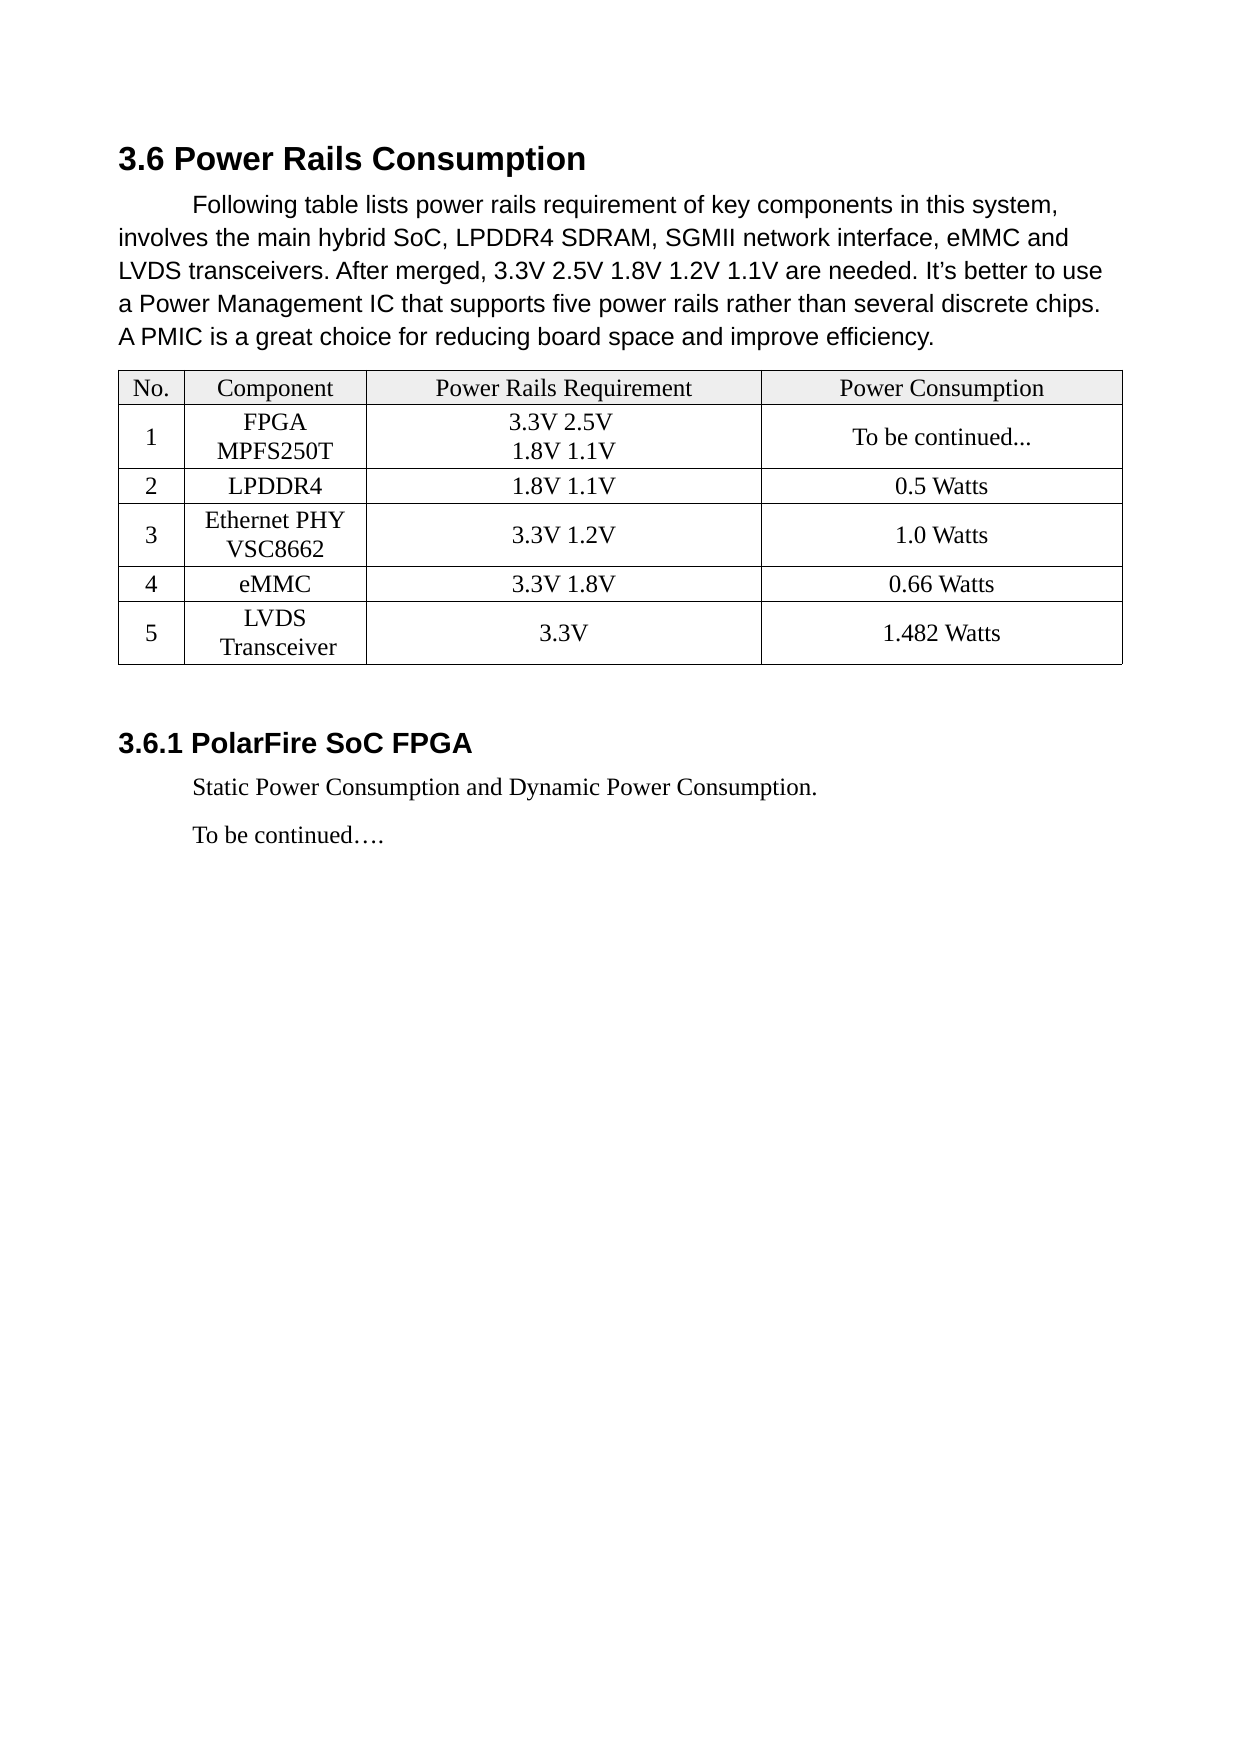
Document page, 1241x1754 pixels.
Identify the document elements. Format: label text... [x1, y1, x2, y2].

table_cell 1.8V 1.1V [367, 469, 761, 502]
table_cell 1 [119, 405, 184, 468]
table_cell 5 [119, 602, 184, 664]
subtitle 3.6.1 PolarFire SoC FPGA [118, 726, 1122, 760]
table_cell LVDS Transceiver [185, 602, 366, 664]
table_cell 3 [119, 504, 184, 566]
subtitle 3.6 Power Rails Consumption [118, 139, 1122, 177]
table_cell 3.3V 1.2V [367, 504, 761, 566]
table_cell Ethernet PHY VSC8662 [185, 504, 366, 566]
table_cell 3.3V 2.5V 1.8V 1.1V [367, 405, 761, 468]
table_cell FPGA MPFS250T [185, 405, 366, 468]
table_cell 0.66 Watts [762, 567, 1122, 601]
table_cell 4 [119, 567, 184, 601]
table_cell 0.5 Watts [762, 469, 1122, 502]
table_header No. [119, 371, 184, 404]
text Static Power Consumption and Dynamic Power Consumption. [118, 772, 1122, 801]
table_header Power Rails Requirement [367, 371, 761, 404]
table_cell LPDDR4 [185, 469, 366, 502]
table_cell eMMC [185, 567, 366, 601]
table_cell 3.3V 1.8V [367, 567, 761, 601]
table_cell To be continued... [762, 405, 1122, 468]
table_cell 1.0 Watts [762, 504, 1122, 566]
text To be continued…. [118, 820, 1122, 849]
table_cell 2 [119, 469, 184, 502]
table_header Component [185, 371, 366, 404]
table_header Power Consumption [762, 371, 1122, 404]
table_cell 3.3V [367, 602, 761, 664]
table_cell 1.482 Watts [762, 602, 1122, 664]
text Following table lists power rails requirement of key components in this system, involves the main hybrid SoC, LPDDR4 SDRAM, SGMII network interface, eMMC and LVDS transceivers. After merged, 3.3V 2.5V 1.8V 1.2V 1.1V are needed. It’s better to use a Power Management IC that supports five power rails rather than several discrete chips. A PMIC is a great choice for reducing board space and improve efficiency. [118, 190, 1122, 351]
